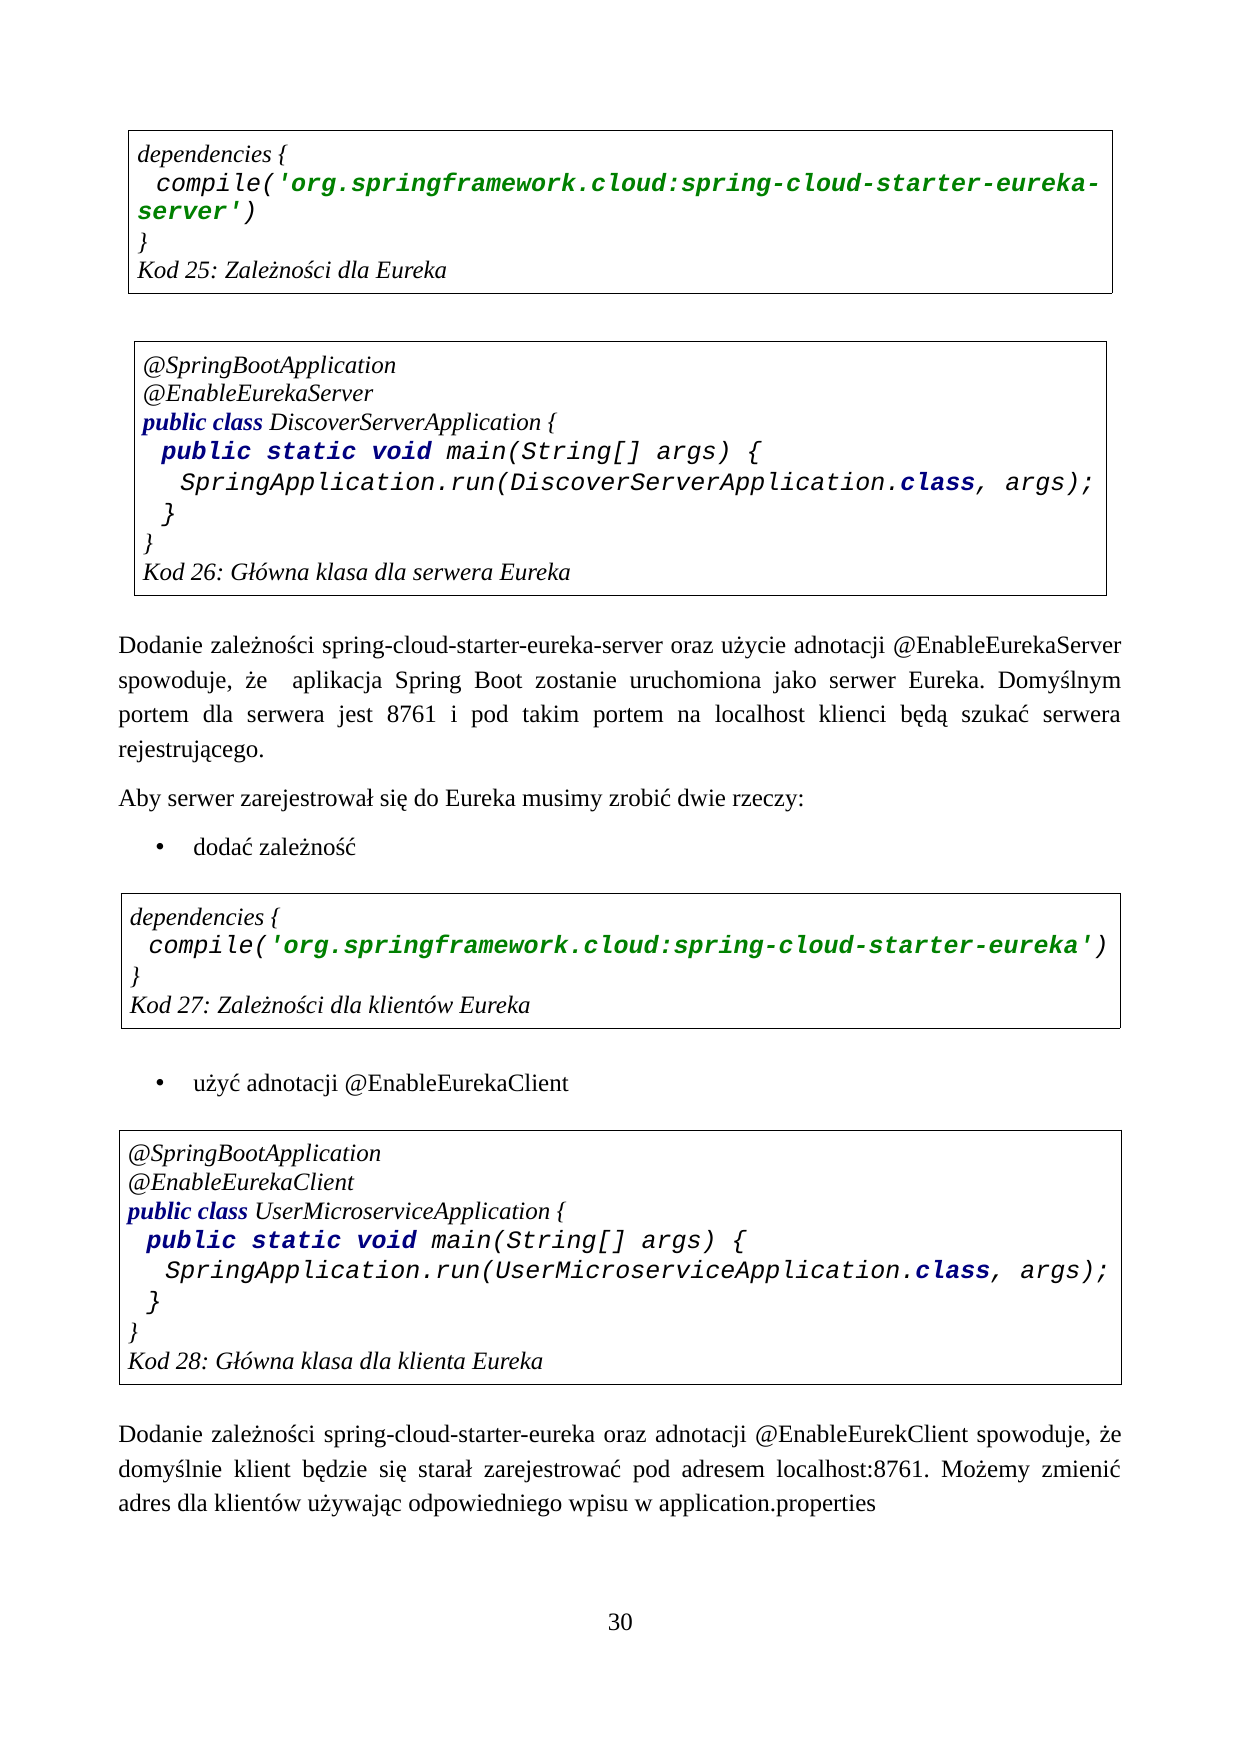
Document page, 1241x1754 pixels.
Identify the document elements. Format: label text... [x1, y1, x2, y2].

text public static void main(String[] args) { [128, 1225, 1113, 1256]
text @SpringBootApplication [128, 1138, 1113, 1167]
text Kod 26: Główna klasa dla serwera Eureka [143, 557, 1098, 586]
text compile('org.springframework.cloud:spring-cloud-starter-eureka-server') [137, 168, 1103, 227]
text } [137, 227, 1103, 256]
text Kod 25: Zależności dla Eureka [137, 256, 1103, 284]
list użyć adnotacji @EnableEurekaClient [156, 1068, 1122, 1097]
text } [128, 1286, 1113, 1317]
text } [129, 961, 1111, 990]
list dodać zależność [156, 832, 1122, 861]
text } [143, 498, 1098, 528]
text } [143, 528, 1098, 557]
text SpringApplication.run(UserMicroserviceApplication.class, args); [128, 1256, 1113, 1286]
text Kod 28: Główna klasa dla klienta Eureka [128, 1346, 1113, 1375]
text public static void main(String[] args) { [143, 436, 1098, 467]
text public class UserMicroserviceApplication { [128, 1196, 1113, 1225]
text Dodanie zależności spring-cloud-starter-eureka-server oraz użycie adnotacji @EnableEurekaServer spowoduje, że aplikacja Spring Boot zostanie uruchomiona jako serwer Eureka. Domyślnym portem dla serwera jest 8761 i pod takim portem na localhost klienci będą szukać serwera rejestrującego. [118, 630, 1122, 763]
text Aby serwer zarejestrował się do Eureka musimy zrobić dwie rzeczy: [118, 783, 1122, 812]
text } [128, 1317, 1113, 1346]
text SpringApplication.run(DiscoverServerApplication.class, args); [143, 467, 1098, 498]
text @EnableEurekaServer [143, 378, 1098, 407]
text Kod 27: Zależności dla klientów Eureka [129, 990, 1111, 1019]
text public class DiscoverServerApplication { [143, 407, 1098, 436]
text @EnableEurekaClient [128, 1167, 1113, 1196]
text compile('org.springframework.cloud:spring-cloud-starter-eureka') [129, 931, 1111, 961]
text @SpringBootApplication [143, 350, 1098, 378]
text dependencies { [137, 139, 1103, 168]
text dependencies { [129, 902, 1111, 931]
text Dodanie zależności spring-cloud-starter-eureka oraz adnotacji @EnableEurekClient spowoduje, że domyślnie klient będzie się starał zarejestrować pod adresem localhost:8761. Możemy zmienić adres dla klientów używając odpowiedniego wpisu w application.properties [118, 1419, 1122, 1517]
